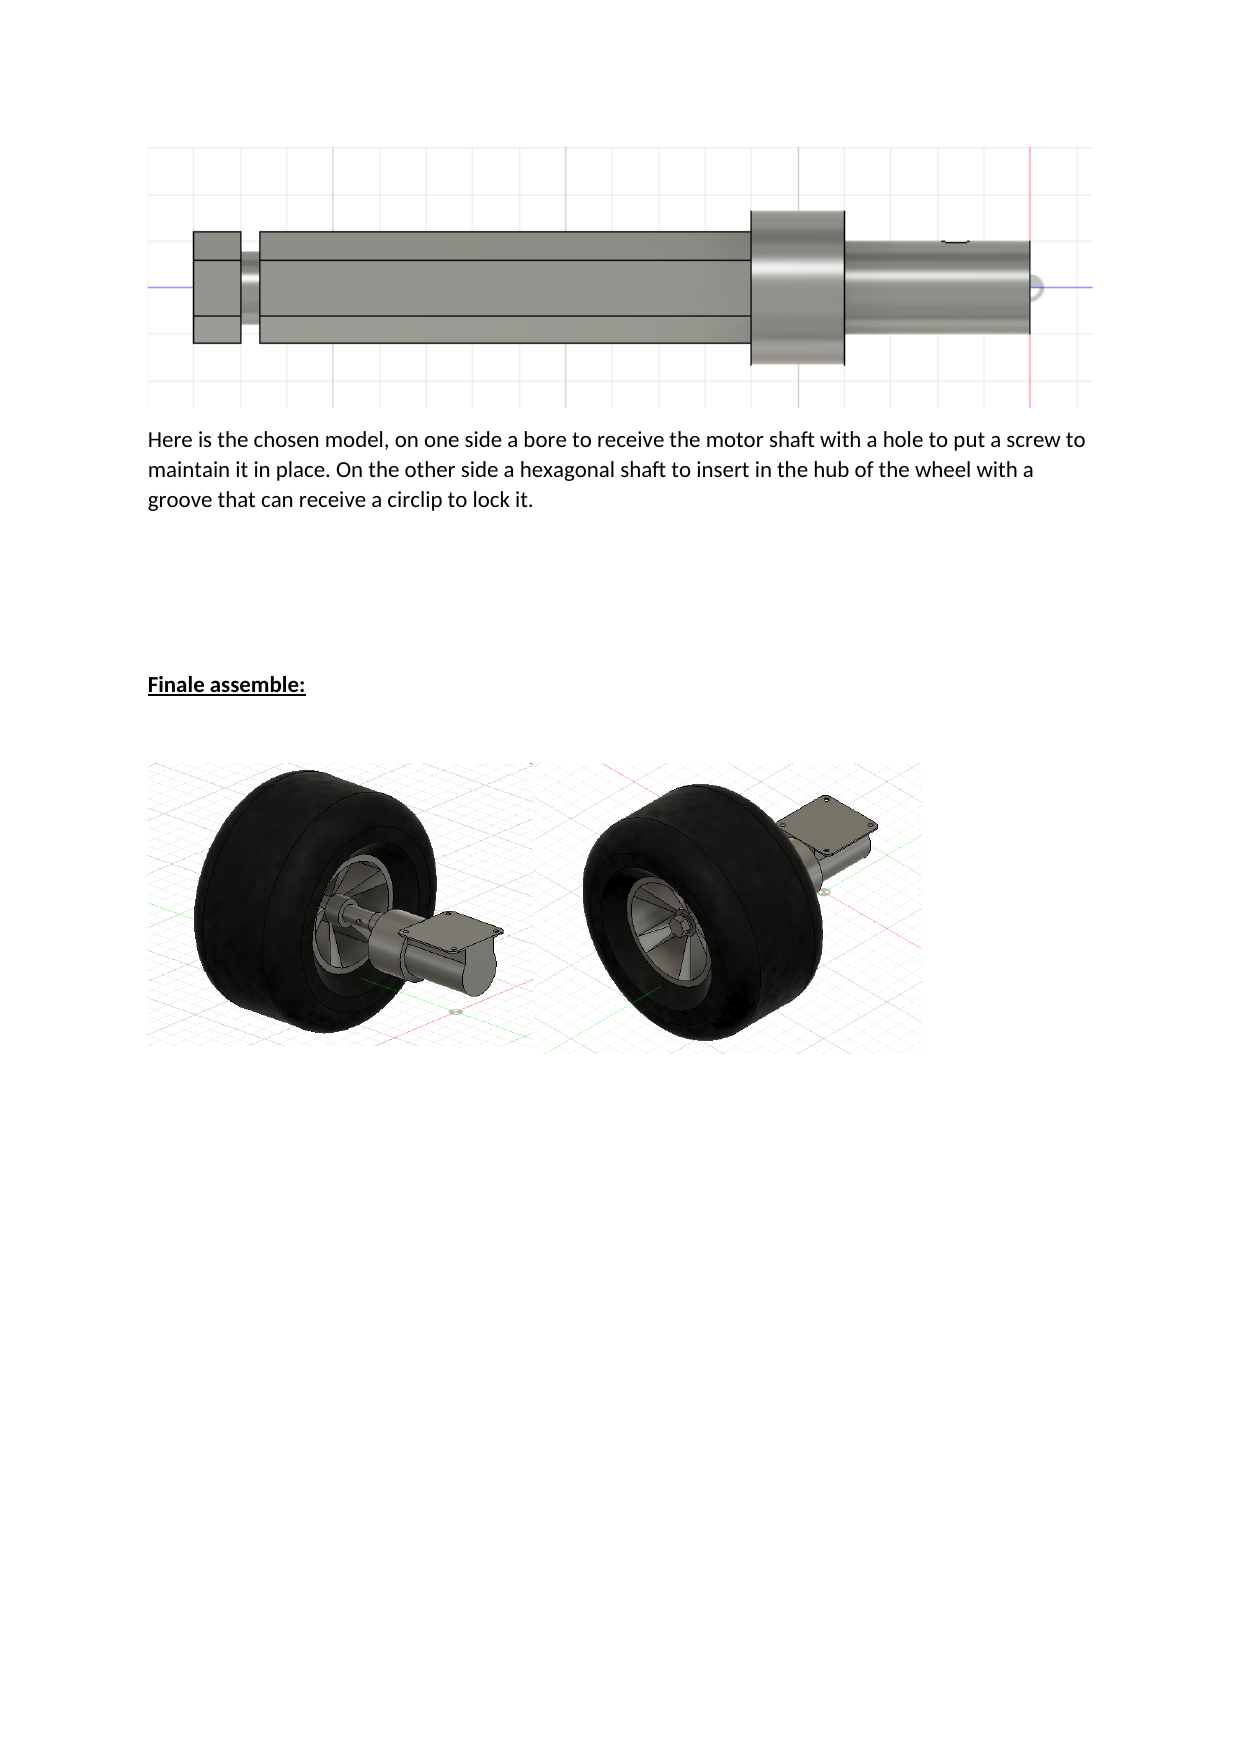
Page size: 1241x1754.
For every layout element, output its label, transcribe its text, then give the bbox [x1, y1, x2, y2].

text Here is the chosen model, on one side a bore to receive the motor shaft with a hole to put a screw to maintain it in place. On the other side a hexagonal shaft to insert in the hub of the wheel with a groove that can receive a circlip to lock it. [148, 426, 1093, 513]
text Finale assemble: [148, 670, 1093, 698]
